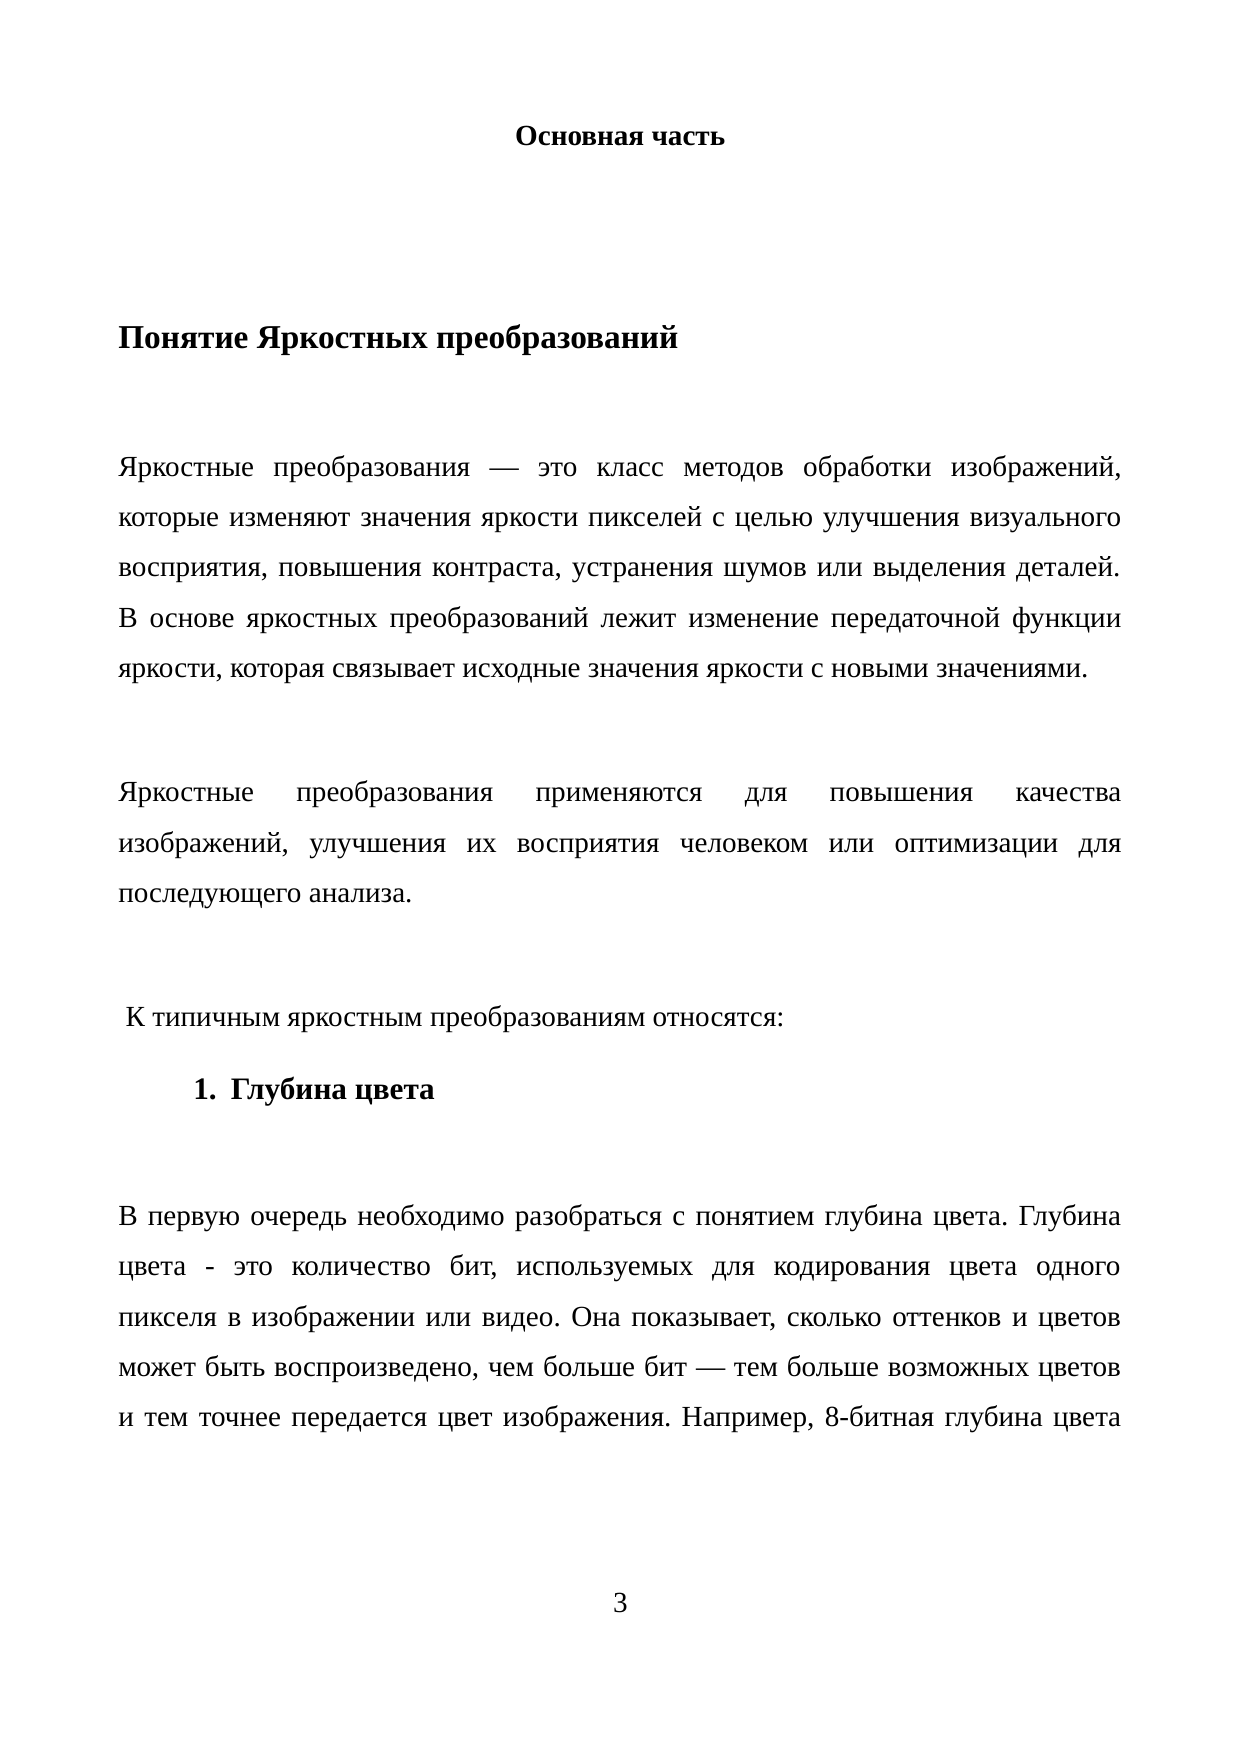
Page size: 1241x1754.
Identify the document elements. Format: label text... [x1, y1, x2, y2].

text К типичным яркостным преобразованиям относятся: [118, 999, 1122, 1033]
subtitle Понятие Яркостных преобразований [118, 318, 1122, 356]
subtitle Основная часть [118, 118, 1122, 152]
text Яркостные преобразования применяются для повышения качества изображений, улучшения их восприятия человеком или оптимизации для последующего анализа. [118, 774, 1122, 908]
subtitle Глубина цвета [193, 1070, 1122, 1106]
text Яркостные преобразования — это класс методов обработки изображений, которые изменяют значения яркости пикселей с целью улучшения визуального восприятия, повышения контраста, устранения шумов или выделения деталей. В основе яркостных преобразований лежит изменение передаточной функции яркости, которая связывает исходные значения яркости с новыми значениями. [118, 449, 1122, 684]
text В первую очередь необходимо разобраться с понятием глубина цвета. Глубина цвета - это количество бит, используемых для кодирования цвета одного пикселя в изображении или видео. Она показывает, сколько оттенков и цветов может быть воспроизведено, чем больше бит — тем больше возможных цветов и тем точнее передается цвет изображения. Например, 8-битная глубина цвета [118, 1198, 1122, 1433]
